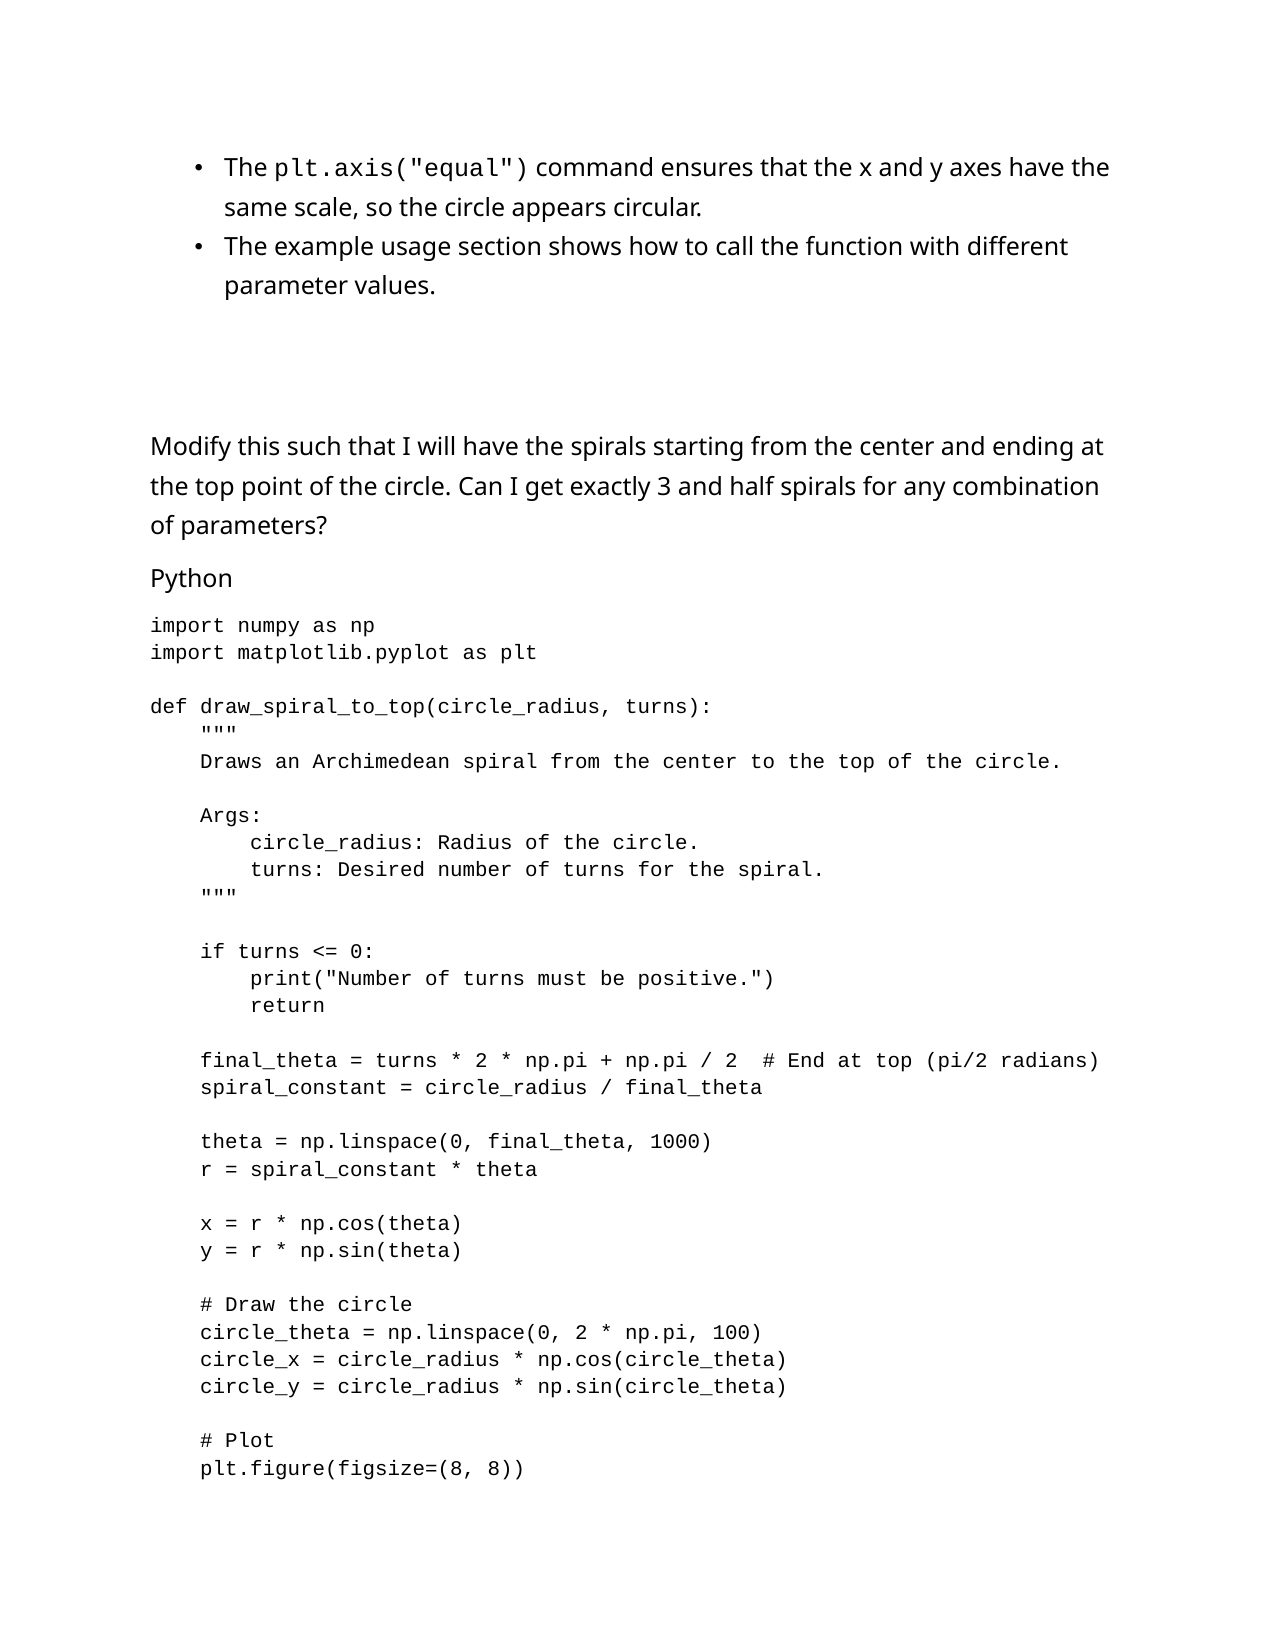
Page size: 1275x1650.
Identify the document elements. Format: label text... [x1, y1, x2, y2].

text Modify this such that I will have the spirals starting from the center and ending at the top point of the circle. Can I get exactly 3 and half spirals for any combination of parameters? [150, 429, 1125, 541]
text return [150, 995, 1125, 1019]
text turns: Desired number of turns for the spiral. [150, 859, 1125, 883]
text import matplotlib.pyplot as plt [150, 642, 1125, 666]
text final_theta = turns * 2 * np.pi + np.pi / 2 # End at top (pi/2 radians) [150, 1050, 1125, 1073]
text Draws an Archimedean spiral from the center to the top of the circle. [150, 751, 1125, 774]
list The plt.axis("equal") command ensures that the x and y axes have the same scale, so the circle appears circular. [194, 150, 1125, 223]
text Python [150, 561, 1125, 595]
text x = r * np.cos(theta) [150, 1213, 1125, 1237]
text plt.figure(figsize=(8, 8)) [150, 1458, 1125, 1481]
text if turns <= 0: [150, 941, 1125, 965]
text circle_theta = np.linspace(0, 2 * np.pi, 100) [150, 1322, 1125, 1345]
text circle_radius: Radius of the circle. [150, 832, 1125, 856]
text spiral_constant = circle_radius / final_theta [150, 1077, 1125, 1101]
text circle_y = circle_radius * np.sin(circle_theta) [150, 1376, 1125, 1400]
text y = r * np.sin(theta) [150, 1240, 1125, 1264]
text # Plot [150, 1430, 1125, 1454]
text circle_x = circle_radius * np.cos(circle_theta) [150, 1349, 1125, 1372]
text # Draw the circle [150, 1294, 1125, 1318]
text theta = np.linspace(0, final_theta, 1000) [150, 1131, 1125, 1155]
list The example usage section shows how to call the function with different parameter values. [194, 228, 1125, 302]
text def draw_spiral_to_top(circle_radius, turns): [150, 696, 1125, 720]
text r = spiral_constant * theta [150, 1158, 1125, 1182]
text print("Number of turns must be positive.") [150, 968, 1125, 992]
text """ [150, 887, 1125, 910]
text Args: [150, 805, 1125, 829]
text """ [150, 723, 1125, 747]
text import numpy as np [150, 615, 1125, 638]
